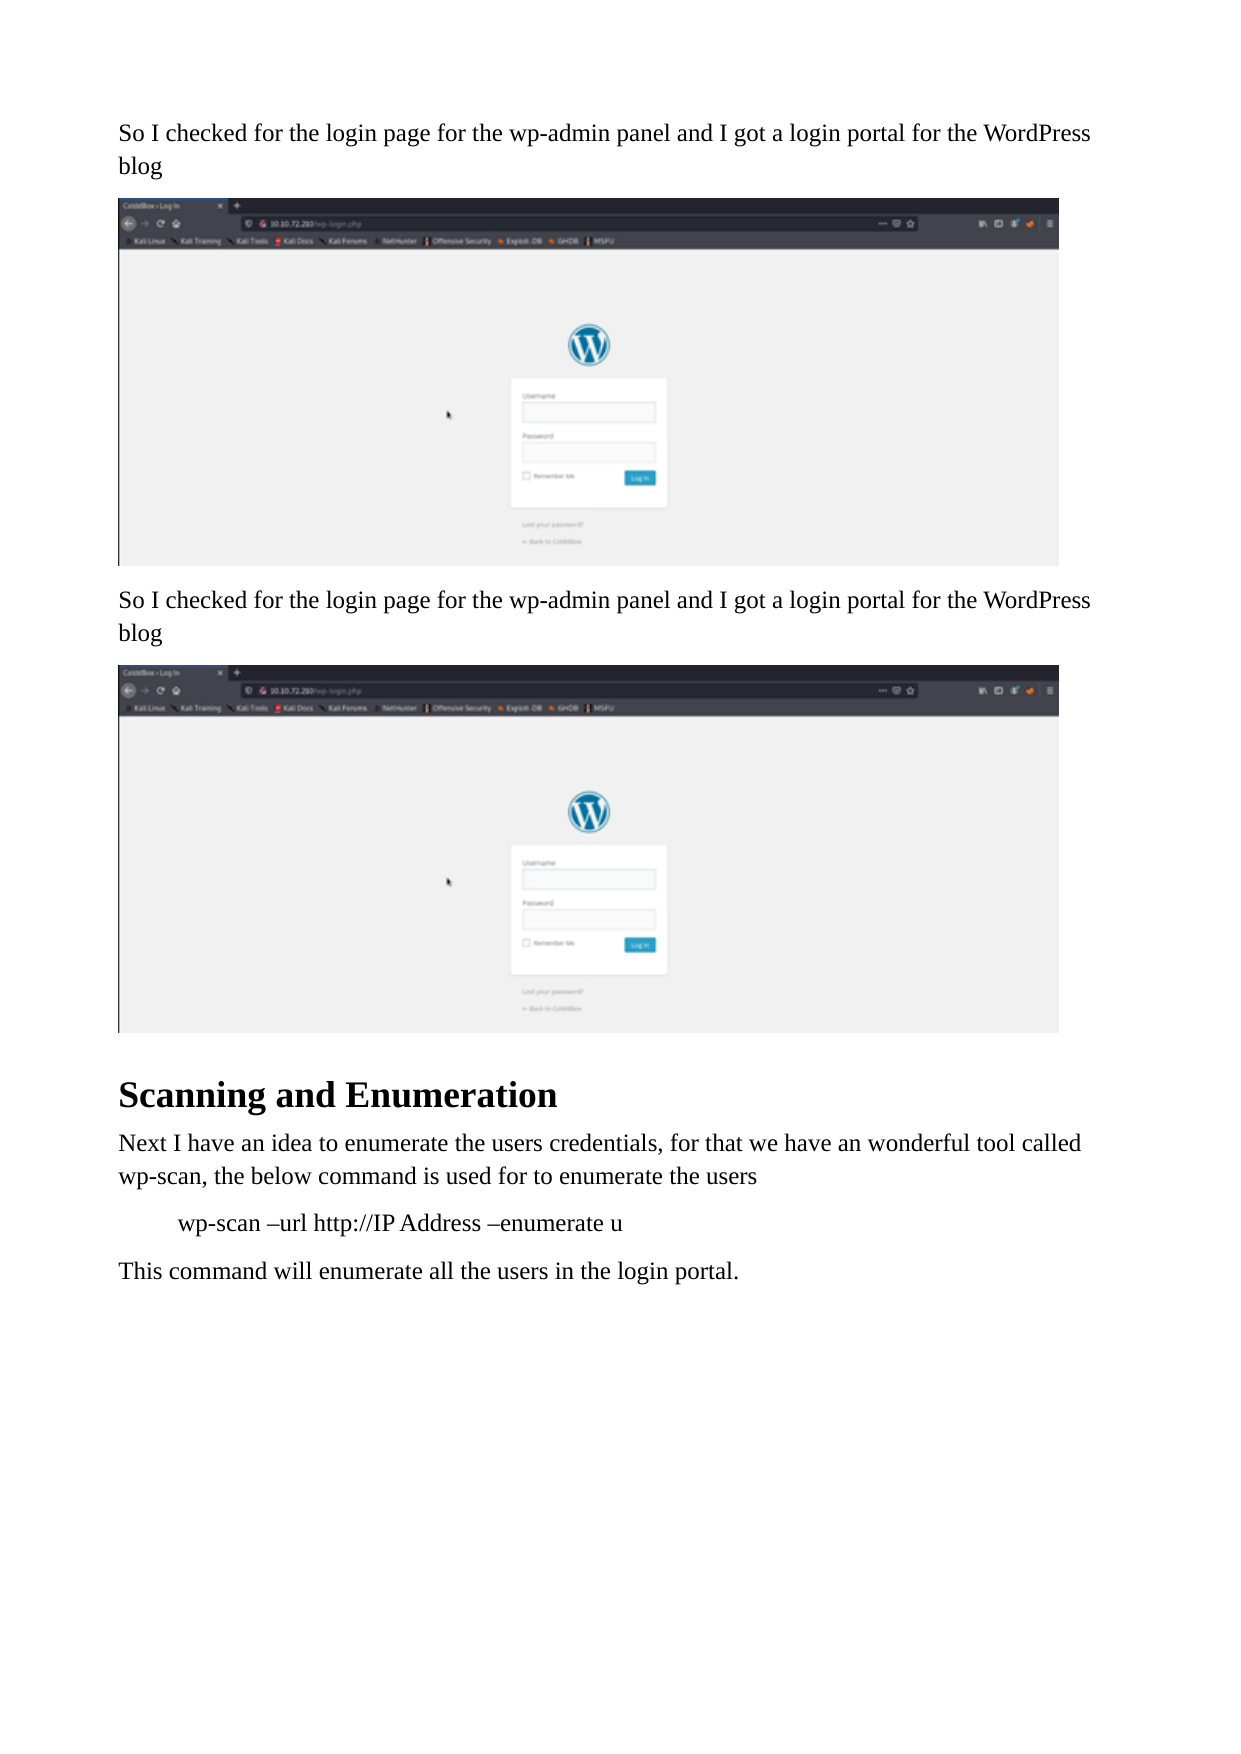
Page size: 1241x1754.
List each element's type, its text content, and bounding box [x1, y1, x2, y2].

subtitle Scanning and Enumeration [118, 1072, 1122, 1115]
text wp-scan –url http://IP Address –enumerate u [177, 1208, 1063, 1237]
text So I checked for the login page for the wp-admin panel and I got a login portal for the WordPress blog [118, 585, 1122, 647]
picture [118, 198, 1059, 566]
text Next I have an idea to enumerate the users credentials, for that we have an wonderful tool called wp-scan, the below command is used for to enumerate the users [118, 1128, 1122, 1190]
picture [118, 665, 1059, 1033]
text This command will enumerate all the users in the login portal. [118, 1256, 1122, 1285]
text So I checked for the login page for the wp-admin panel and I got a login portal for the WordPress blog [118, 118, 1122, 180]
